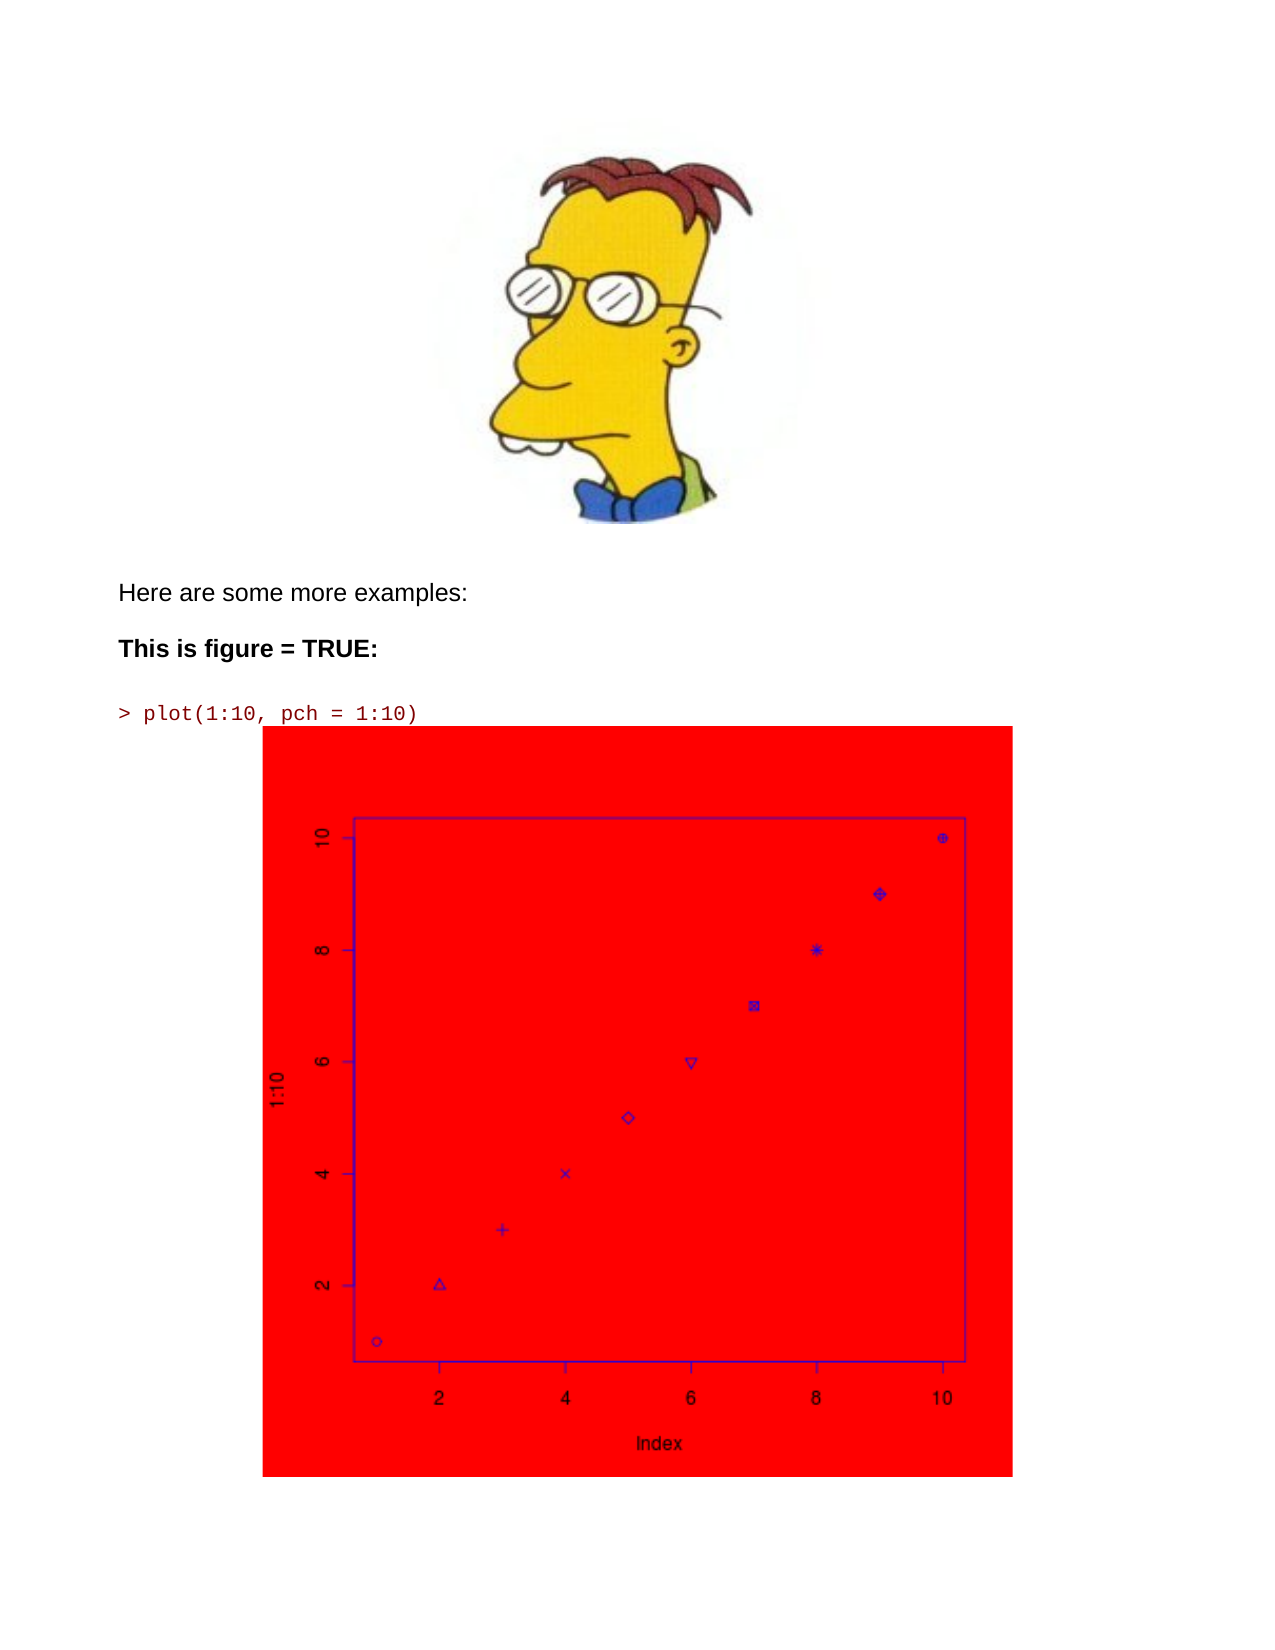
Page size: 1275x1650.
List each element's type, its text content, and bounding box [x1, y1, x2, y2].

picture [262, 726, 1013, 1477]
text Here are some more examples: [118, 579, 1157, 607]
text > plot(1:10, pch = 1:10) [118, 703, 1157, 727]
picture [427, 118, 848, 524]
text This is figure = TRUE: [118, 634, 1157, 662]
